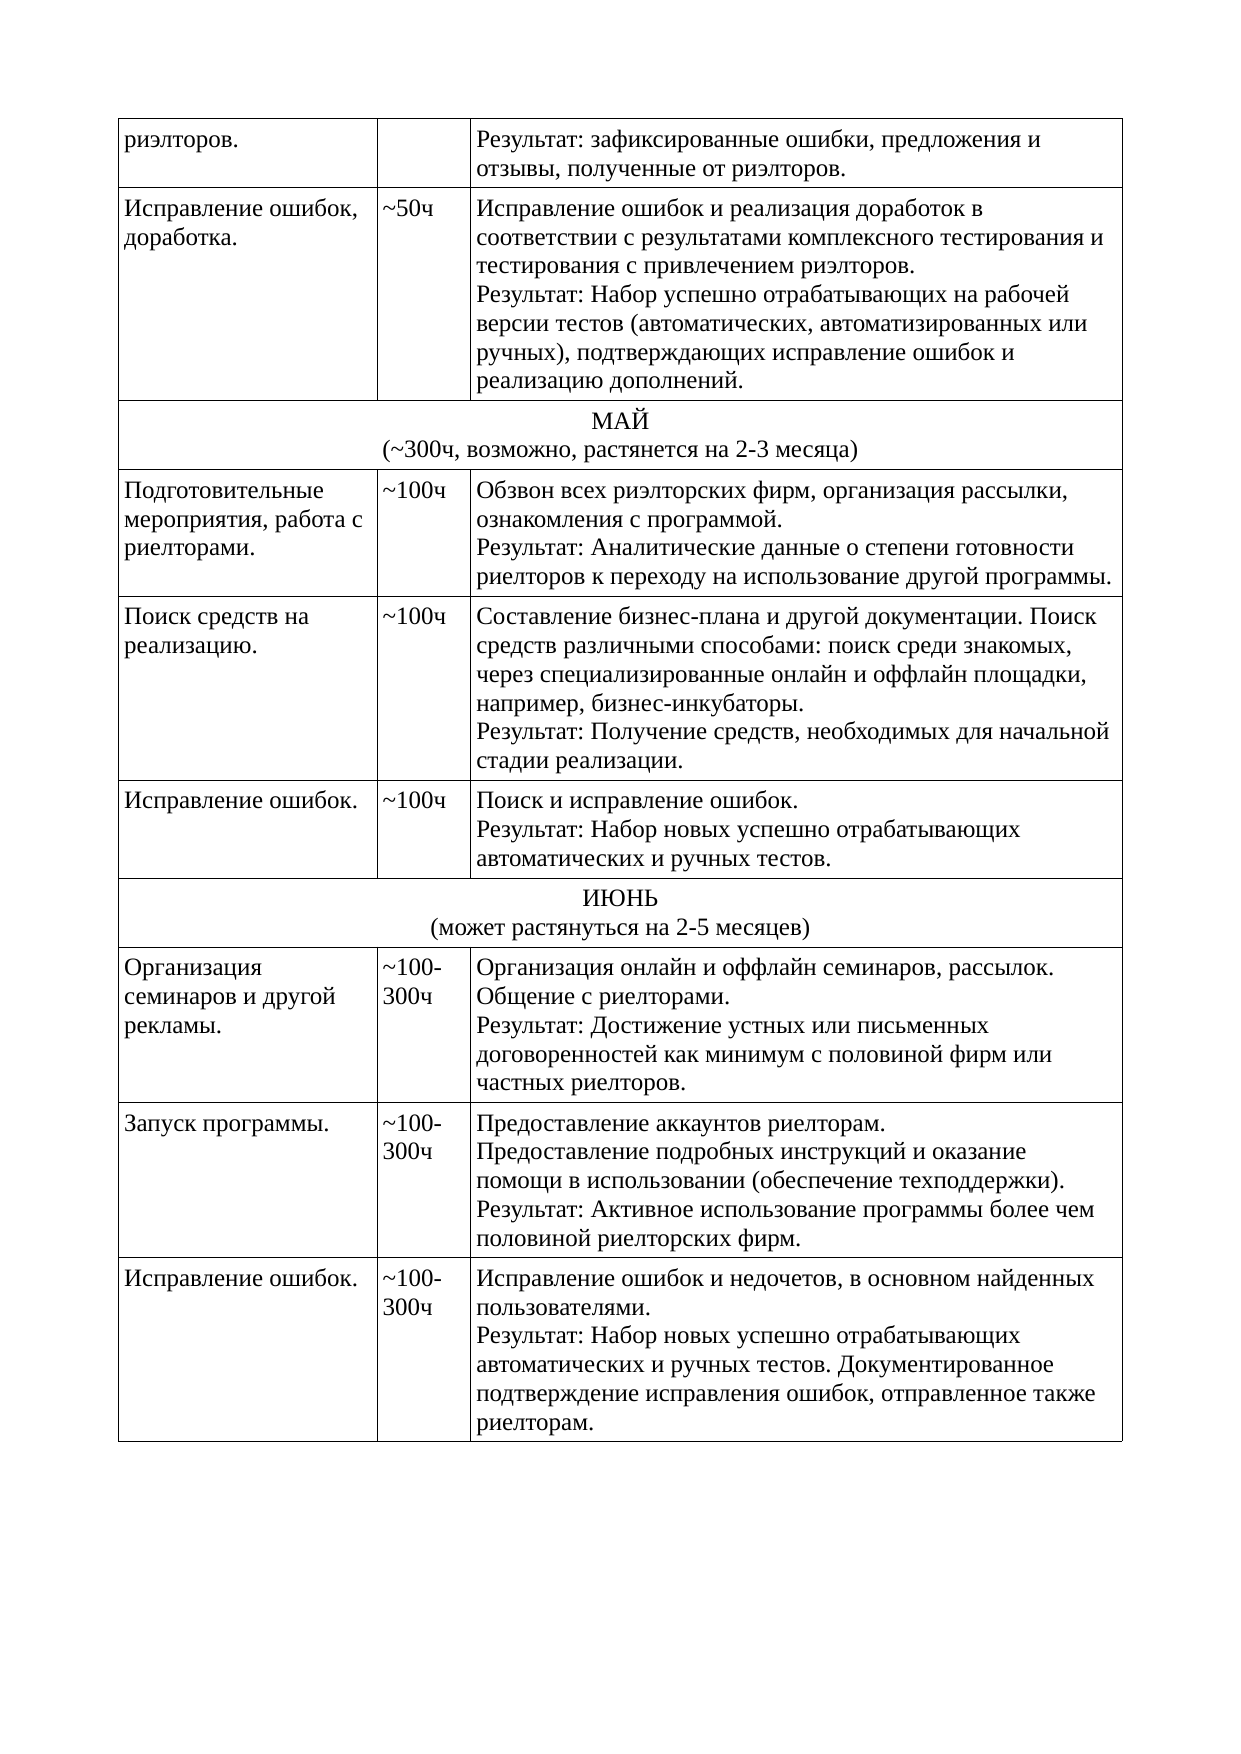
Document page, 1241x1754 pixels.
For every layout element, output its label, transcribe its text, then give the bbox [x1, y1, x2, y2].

table_cell ~50ч [378, 188, 470, 400]
table_cell ~100-300ч [378, 1103, 470, 1257]
table_cell Исправление ошибок и реализация доработок в соответствии с результатами комплексного тестирования и тестирования с привлечением риэлторов. Результат: Набор успешно отрабатывающих на рабочей версии тестов (автоматических, автоматизированных или ручных), подтверждающих исправление ошибок и реализацию дополнений. [471, 188, 1122, 400]
table_cell Исправление ошибок. [119, 1258, 377, 1441]
table_cell Исправление ошибок и недочетов, в основном найденных пользователями. Результат: Набор новых успешно отрабатывающих автоматических и ручных тестов. Документированное подтверждение исправления ошибок, отправленное также риелторам. [471, 1258, 1122, 1441]
table_cell ИЮНЬ (может растянуться на 2-5 месяцев) [119, 879, 1122, 947]
table_cell [378, 119, 470, 187]
table_cell МАЙ (~300ч, возможно, растянется на 2-3 месяца) [119, 401, 1122, 469]
table_cell Исправление ошибок, доработка. [119, 188, 377, 400]
table_cell ~100ч [378, 470, 470, 596]
table_cell Организация семинаров и другой рекламы. [119, 948, 377, 1102]
table_cell Результат: зафиксированные ошибки, предложения и отзывы, полученные от риэлторов. [471, 119, 1122, 187]
table_cell Подготовительные мероприятия, работа с риелторами. [119, 470, 377, 596]
table_cell риэлторов. [119, 119, 377, 187]
table_cell Запуск программы. [119, 1103, 377, 1257]
table_cell ~100ч [378, 781, 470, 877]
table_cell ~100-300ч [378, 1258, 470, 1441]
table_cell Составление бизнес-плана и другой документации. Поиск средств различными способами: поиск среди знакомых, через специализированные онлайн и оффлайн площадки, например, бизнес-инкубаторы. Результат: Получение средств, необходимых для начальной стадии реализации. [471, 597, 1122, 780]
table_cell ~100ч [378, 597, 470, 780]
table_cell Обзвон всех риэлторских фирм, организация рассылки, ознакомления с программой. Результат: Аналитические данные о степени готовности риелторов к переходу на использование другой программы. [471, 470, 1122, 596]
table_cell Предоставление аккаунтов риелторам. Предоставление подробных инструкций и оказание помощи в использовании (обеспечение техподдержки). Результат: Активное использование программы более чем половиной риелторских фирм. [471, 1103, 1122, 1257]
table_cell Исправление ошибок. [119, 781, 377, 877]
table_cell Поиск и исправление ошибок. Результат: Набор новых успешно отрабатывающих автоматических и ручных тестов. [471, 781, 1122, 877]
table_cell Поиск средств на реализацию. [119, 597, 377, 780]
table_cell Организация онлайн и оффлайн семинаров, рассылок. Общение с риелторами. Результат: Достижение устных или письменных договоренностей как минимум с половиной фирм или частных риелторов. [471, 948, 1122, 1102]
table_cell ~100-300ч [378, 948, 470, 1102]
